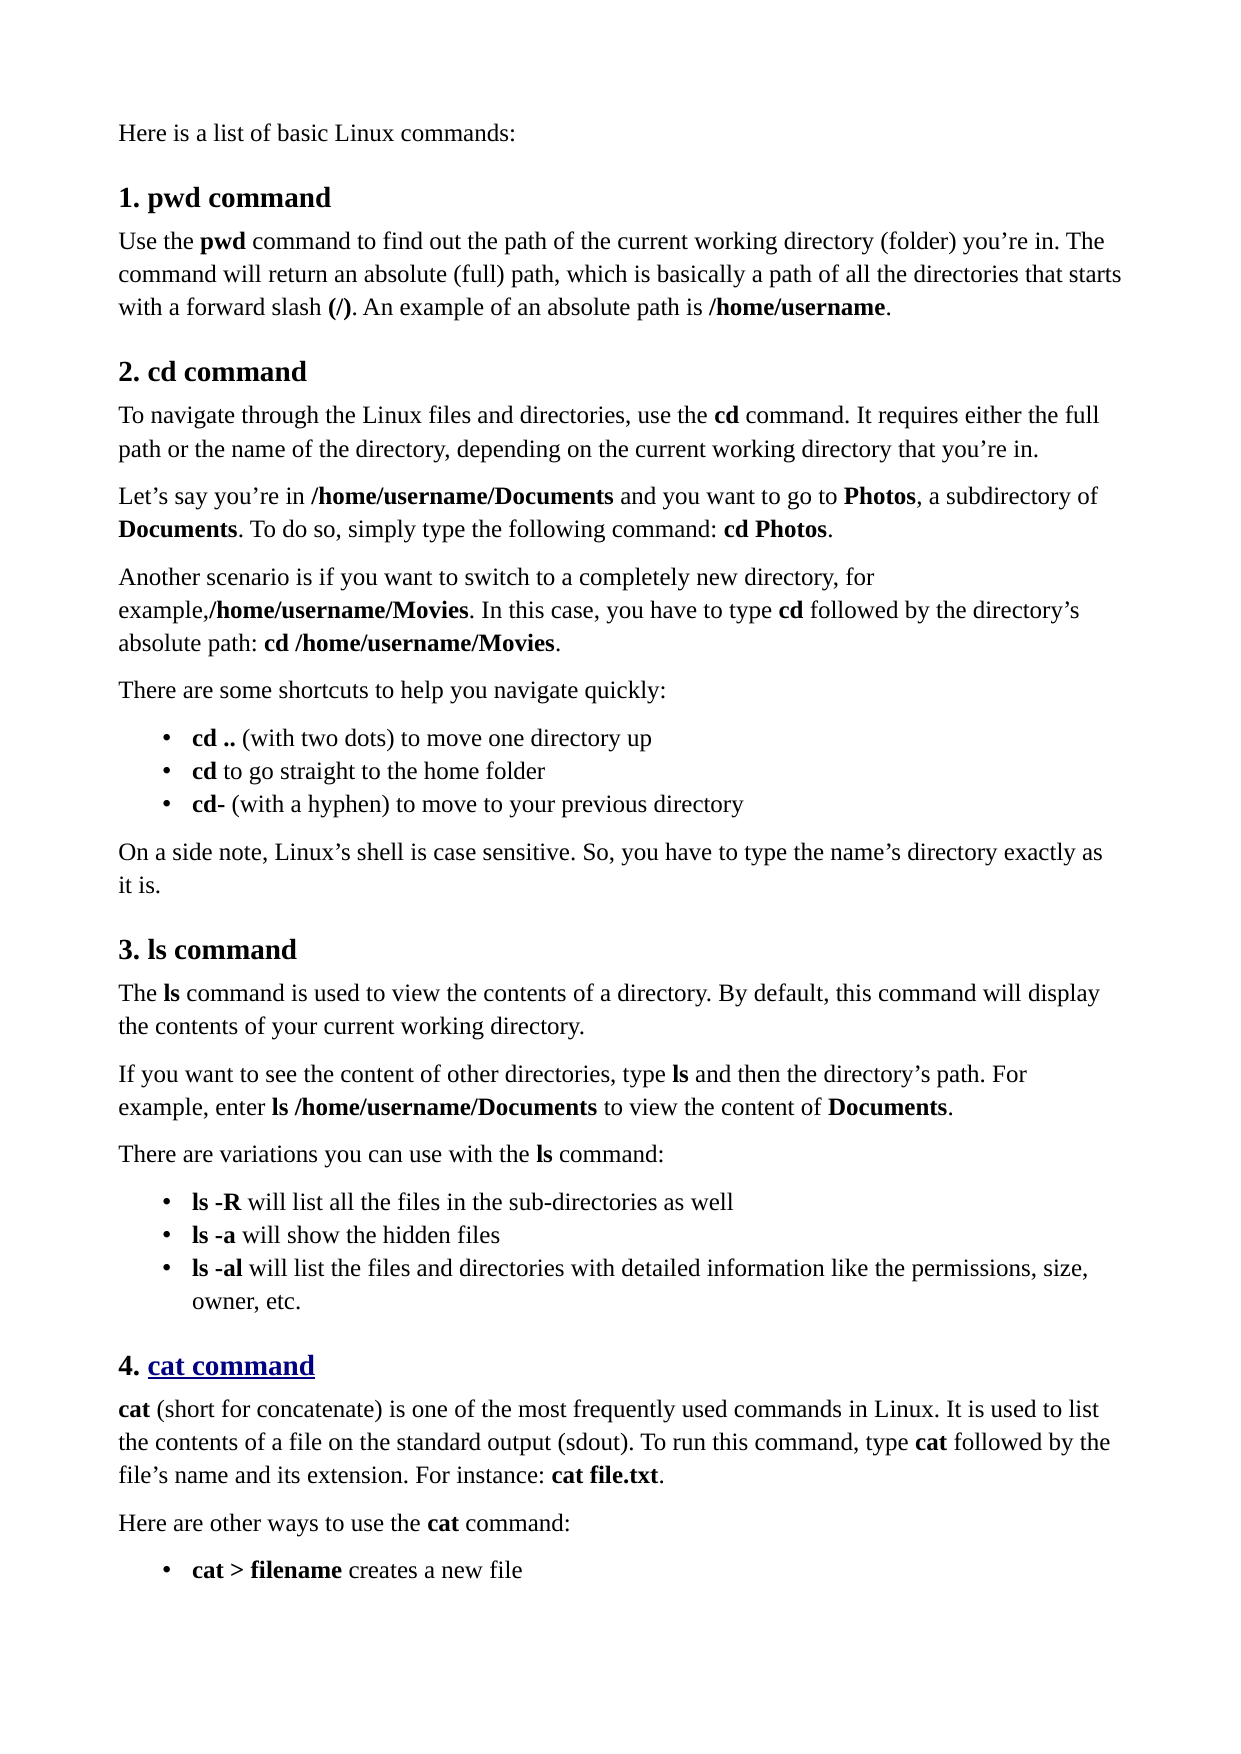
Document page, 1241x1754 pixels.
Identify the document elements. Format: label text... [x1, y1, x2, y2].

text Here is a list of basic Linux commands: [118, 118, 1122, 147]
text cat (short for concatenate) is one of the most frequently used commands in Linux. It is used to list the contents of a file on the standard output (sdout). To run this command, type cat followed by the file’s name and its extension. For instance: cat file.txt. [118, 1394, 1122, 1489]
subtitle 4. cat command [118, 1348, 1122, 1382]
subtitle 2. cd command [118, 354, 1122, 388]
subtitle 3. ls command [118, 932, 1122, 966]
text Another scenario is if you want to switch to a completely new directory, for example,/home/username/Movies. In this case, you have to type cd followed by the directory’s absolute path: cd /home/username/Movies. [118, 562, 1122, 657]
list cat > filename creates a new file [162, 1555, 1122, 1584]
text Let’s say you’re in /home/username/Documents and you want to go to Photos, a subdirectory of Documents. To do so, simply type the following command: cd Photos. [118, 481, 1122, 543]
text To navigate through the Linux files and directories, use the cd command. It requires either the full path or the name of the directory, depending on the current working directory that you’re in. [118, 401, 1122, 462]
text If you want to see the content of other directories, type ls and then the directory’s path. For example, enter ls /home/username/Documents to view the content of Documents. [118, 1059, 1122, 1120]
text Here are other ways to use the cat command: [118, 1508, 1122, 1537]
text The ls command is used to view the contents of a directory. By default, this command will display the contents of your current working directory. [118, 978, 1122, 1040]
list ls -a will show the hidden files [162, 1220, 1122, 1249]
text On a side note, Linux’s shell is case sensitive. So, you have to type the name’s directory exactly as it is. [118, 837, 1122, 898]
list cd- (with a hyphen) to move to your previous directory [162, 789, 1122, 818]
text There are variations you can use with the ls command: [118, 1139, 1122, 1168]
list cd .. (with two dots) to move one directory up [162, 723, 1122, 752]
text Use the pwd command to find out the path of the current working directory (folder) you’re in. The command will return an absolute (full) path, which is basically a path of all the directories that starts with a forward slash (/). An example of an absolute path is /home/username. [118, 226, 1122, 321]
list ls -R will list all the files in the sub-directories as well [162, 1187, 1122, 1216]
text There are some shortcuts to help you navigate quickly: [118, 676, 1122, 704]
subtitle 1. pwd command [118, 180, 1122, 214]
list cd to go straight to the home folder [162, 756, 1122, 785]
list ls -al will list the files and directories with detailed information like the permissions, size, owner, etc. [162, 1253, 1122, 1315]
